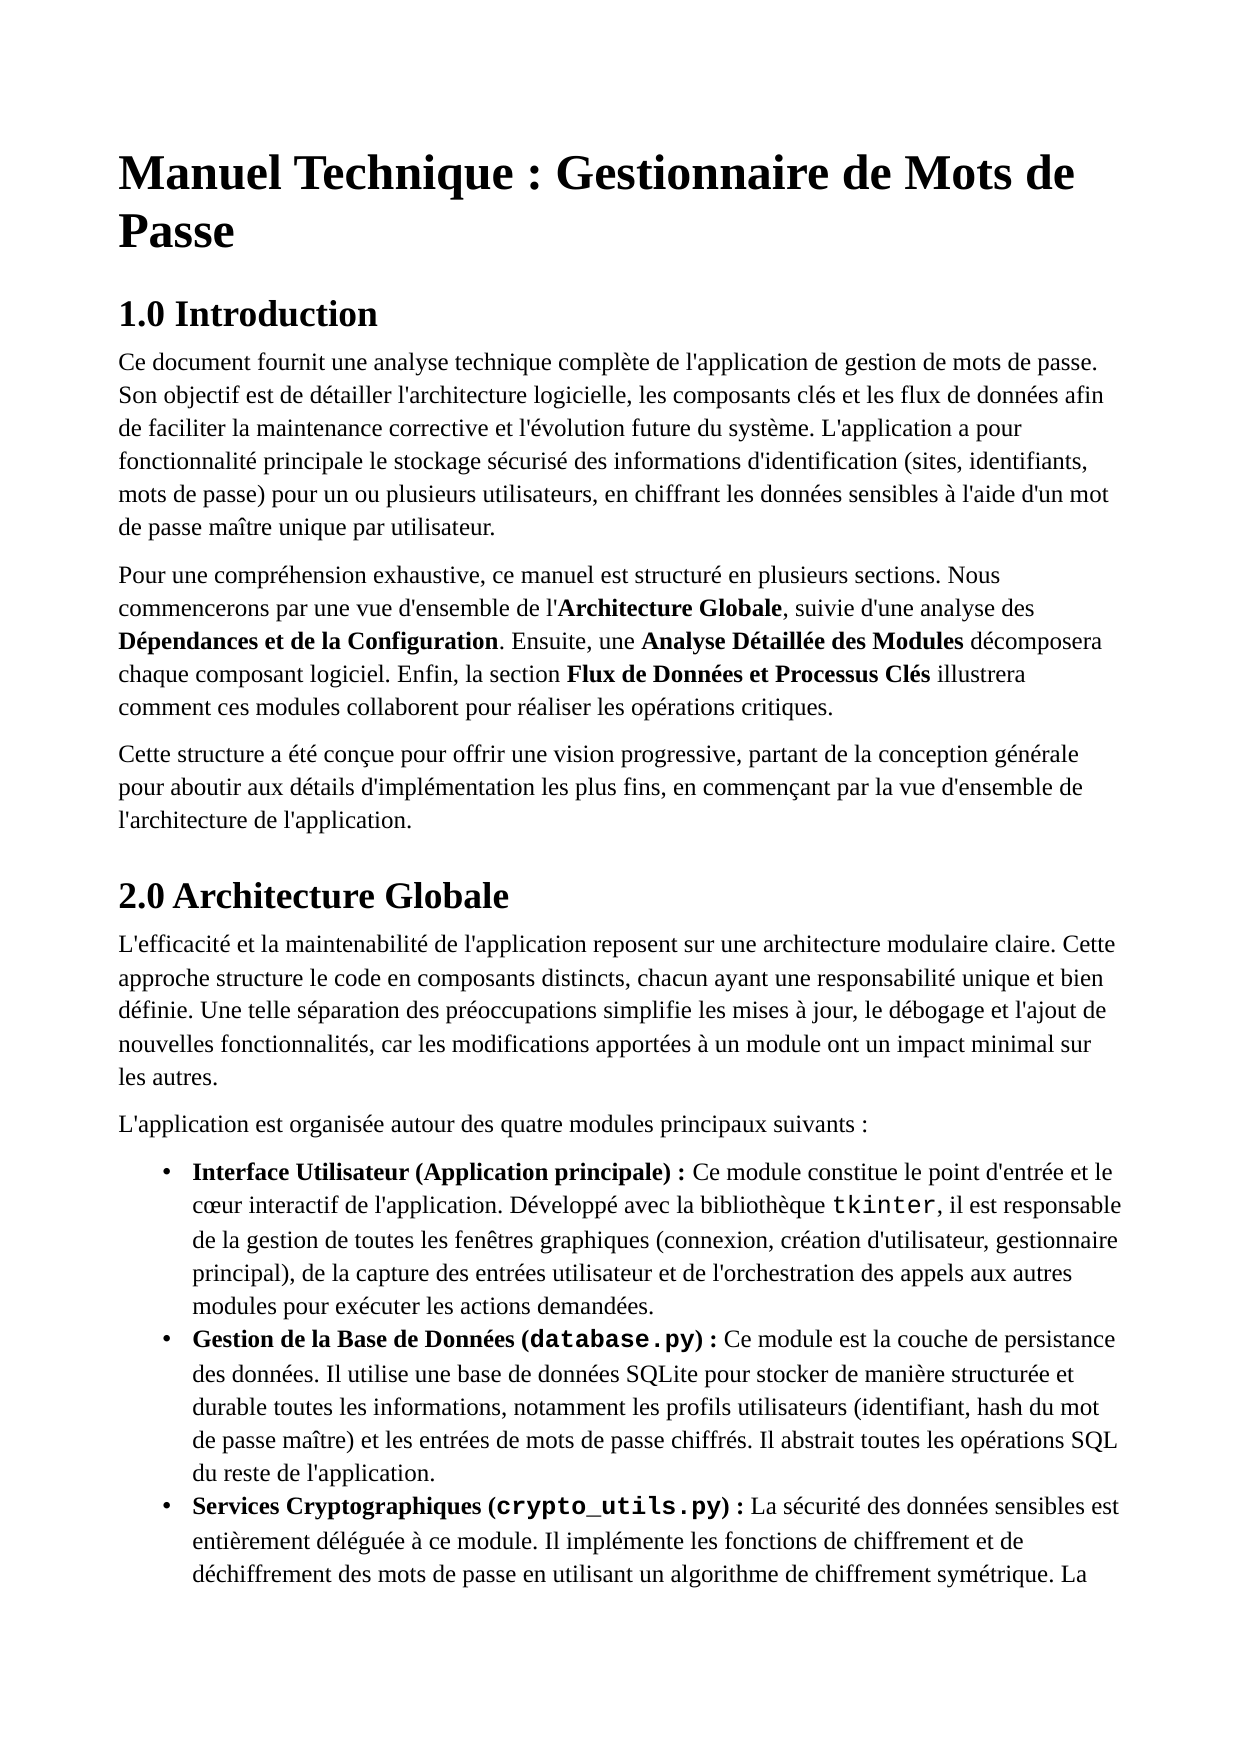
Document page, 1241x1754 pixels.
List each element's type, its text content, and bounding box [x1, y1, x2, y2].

text L'efficacité et la maintenabilité de l'application reposent sur une architecture modulaire claire. Cette approche structure le code en composants distincts, chacun ayant une responsabilité unique et bien définie. Une telle séparation des préoccupations simplifie les mises à jour, le débogage et l'ajout de nouvelles fonctionnalités, car les modifications apportées à un module ont un impact minimal sur les autres. [118, 929, 1122, 1090]
subtitle 2.0 Architecture Globale [118, 874, 1122, 917]
subtitle 1.0 Introduction [118, 291, 1122, 334]
text L'application est organisée autour des quatre modules principaux suivants : [118, 1109, 1122, 1138]
subtitle Manuel Technique : Gestionnaire de Mots de Passe [118, 143, 1122, 258]
list Interface Utilisateur (Application principale) : Ce module constitue le point d'entrée et le cœur interactif de l'application. Développé avec la bibliothèque tkinter, il est responsable de la gestion de toutes les fenêtres graphiques (connexion, création d'utilisateur, gestionnaire principal), de la capture des entrées utilisateur et de l'orchestration des appels aux autres modules pour exécuter les actions demandées. [162, 1157, 1122, 1320]
text Pour une compréhension exhaustive, ce manuel est structuré en plusieurs sections. Nous commencerons par une vue d'ensemble de l'Architecture Globale, suivie d'une analyse des Dépendances et de la Configuration. Ensuite, une Analyse Détaillée des Modules décomposera chaque composant logiciel. Enfin, la section Flux de Données et Processus Clés illustrera comment ces modules collaborent pour réaliser les opérations critiques. [118, 560, 1122, 721]
list Gestion de la Base de Données (database.py) : Ce module est la couche de persistance des données. Il utilise une base de données SQLite pour stocker de manière structurée et durable toutes les informations, notamment les profils utilisateurs (identifiant, hash du mot de passe maître) et les entrées de mots de passe chiffrés. Il abstrait toutes les opérations SQL du reste de l'application. [162, 1324, 1122, 1487]
text Cette structure a été conçue pour offrir une vision progressive, partant de la conception générale pour aboutir aux détails d'implémentation les plus fins, en commençant par la vue d'ensemble de l'architecture de l'application. [118, 739, 1122, 834]
list Services Cryptographiques (crypto_utils.py) : La sécurité des données sensibles est entièrement déléguée à ce module. Il implémente les fonctions de chiffrement et de déchiffrement des mots de passe en utilisant un algorithme de chiffrement symétrique. La [162, 1491, 1122, 1588]
text Ce document fournit une analyse technique complète de l'application de gestion de mots de passe. Son objectif est de détailler l'architecture logicielle, les composants clés et les flux de données afin de faciliter la maintenance corrective et l'évolution future du système. L'application a pour fonctionnalité principale le stockage sécurisé des informations d'identification (sites, identifiants, mots de passe) pour un ou plusieurs utilisateurs, en chiffrant les données sensibles à l'aide d'un mot de passe maître unique par utilisateur. [118, 347, 1122, 541]
